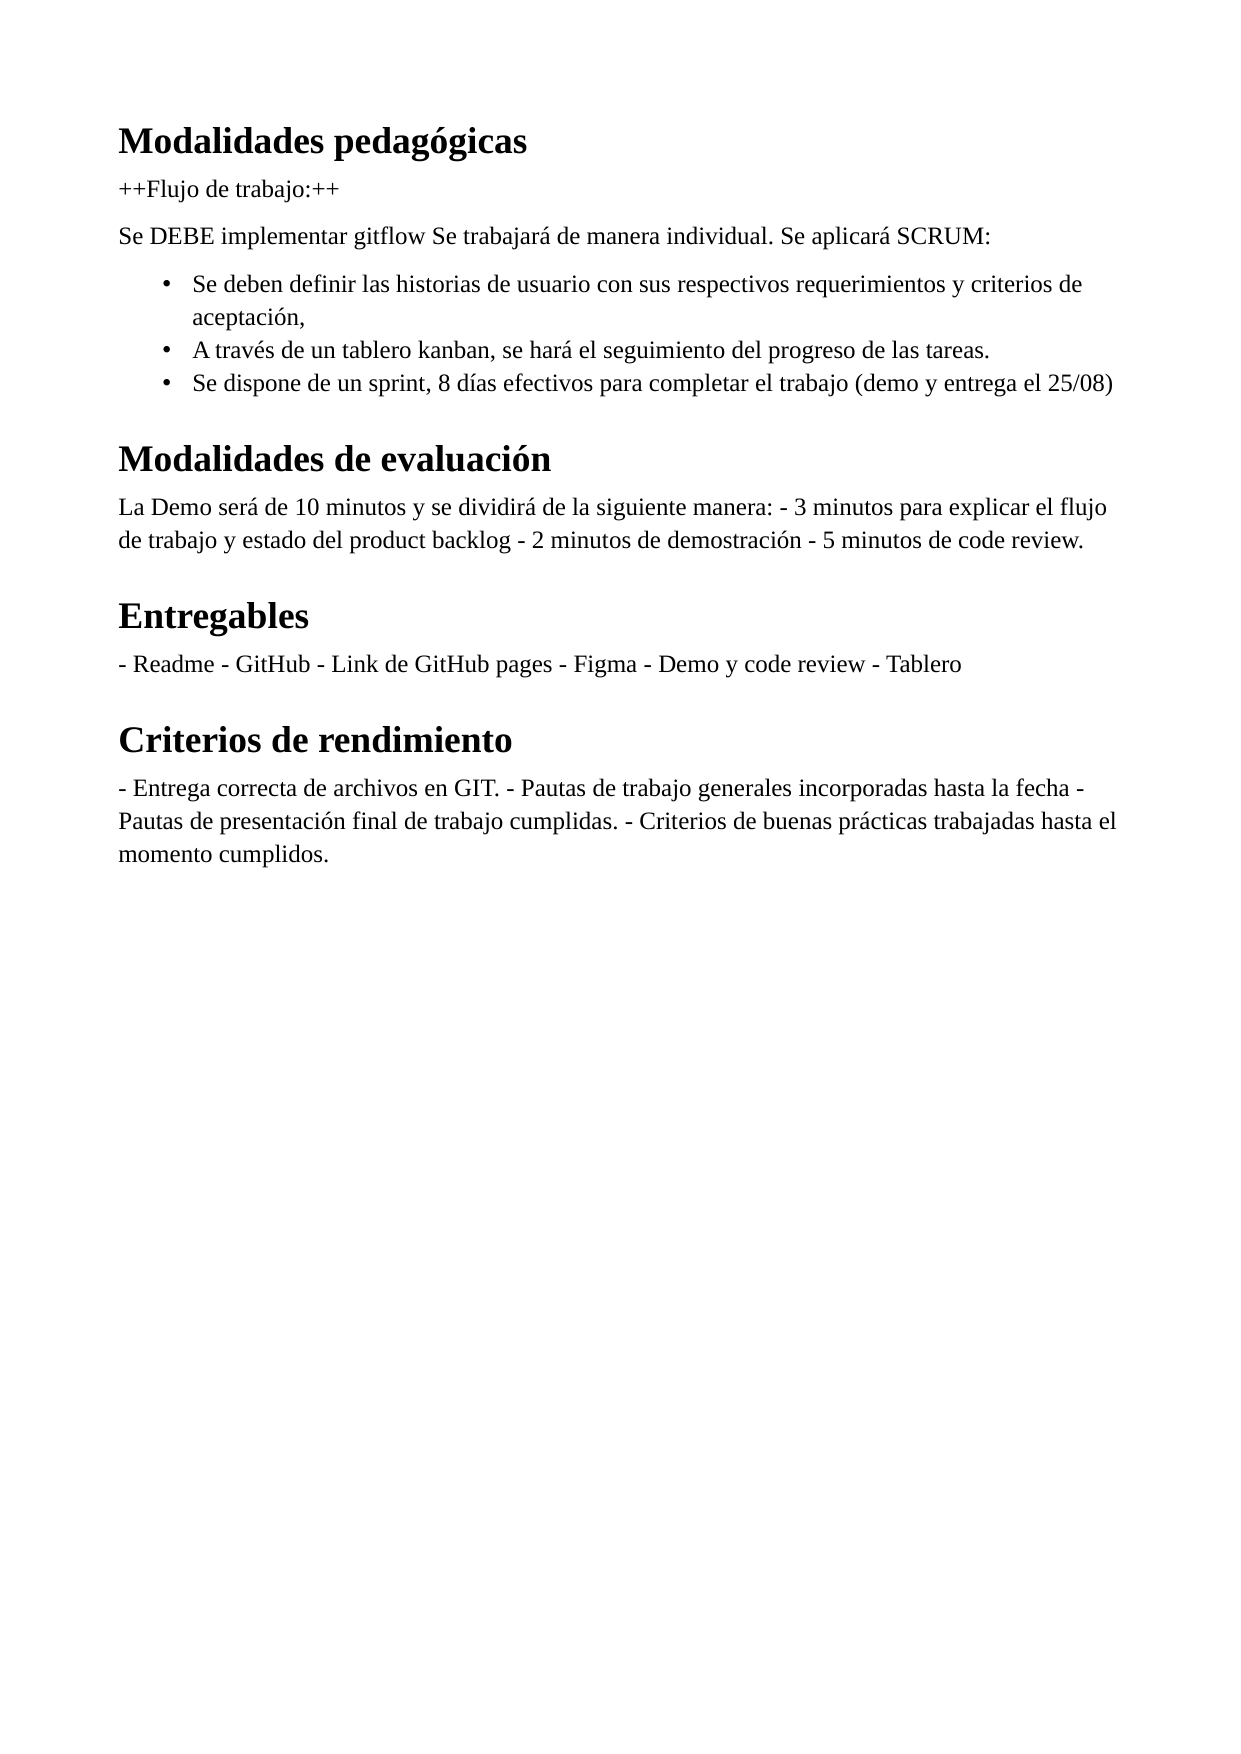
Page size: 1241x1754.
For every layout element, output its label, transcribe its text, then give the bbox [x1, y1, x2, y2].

text La Demo será de 10 minutos y se dividirá de la siguiente manera: - 3 minutos para explicar el flujo de trabajo y estado del product backlog - 2 minutos de demostración - 5 minutos de code review. [118, 492, 1122, 554]
text - Readme - GitHub - Link de GitHub pages - Figma - Demo y code review - Tablero [118, 649, 1122, 678]
list Se dispone de un sprint, 8 días efectivos para completar el trabajo (demo y entrega el 25/08) [162, 368, 1122, 397]
subtitle Modalidades de evaluación [118, 436, 1122, 479]
subtitle Criterios de rendimiento [118, 718, 1122, 761]
text - Entrega correcta de archivos en GIT. - Pautas de trabajo generales incorporadas hasta la fecha - Pautas de presentación final de trabajo cumplidas. - Criterios de buenas prácticas trabajadas hasta el momento cumplidos. [118, 773, 1122, 868]
subtitle Modalidades pedagógicas [118, 118, 1122, 161]
list A través de un tablero kanban, se hará el seguimiento del progreso de las tareas. [162, 335, 1122, 364]
list Se deben definir las historias de usuario con sus respectivos requerimientos y criterios de aceptación, [162, 269, 1122, 331]
subtitle Entregables [118, 593, 1122, 637]
text Se DEBE implementar gitflow Se trabajará de manera individual. Se aplicará SCRUM: [118, 221, 1122, 250]
text ++Flujo de trabajo:++ [118, 174, 1122, 202]
